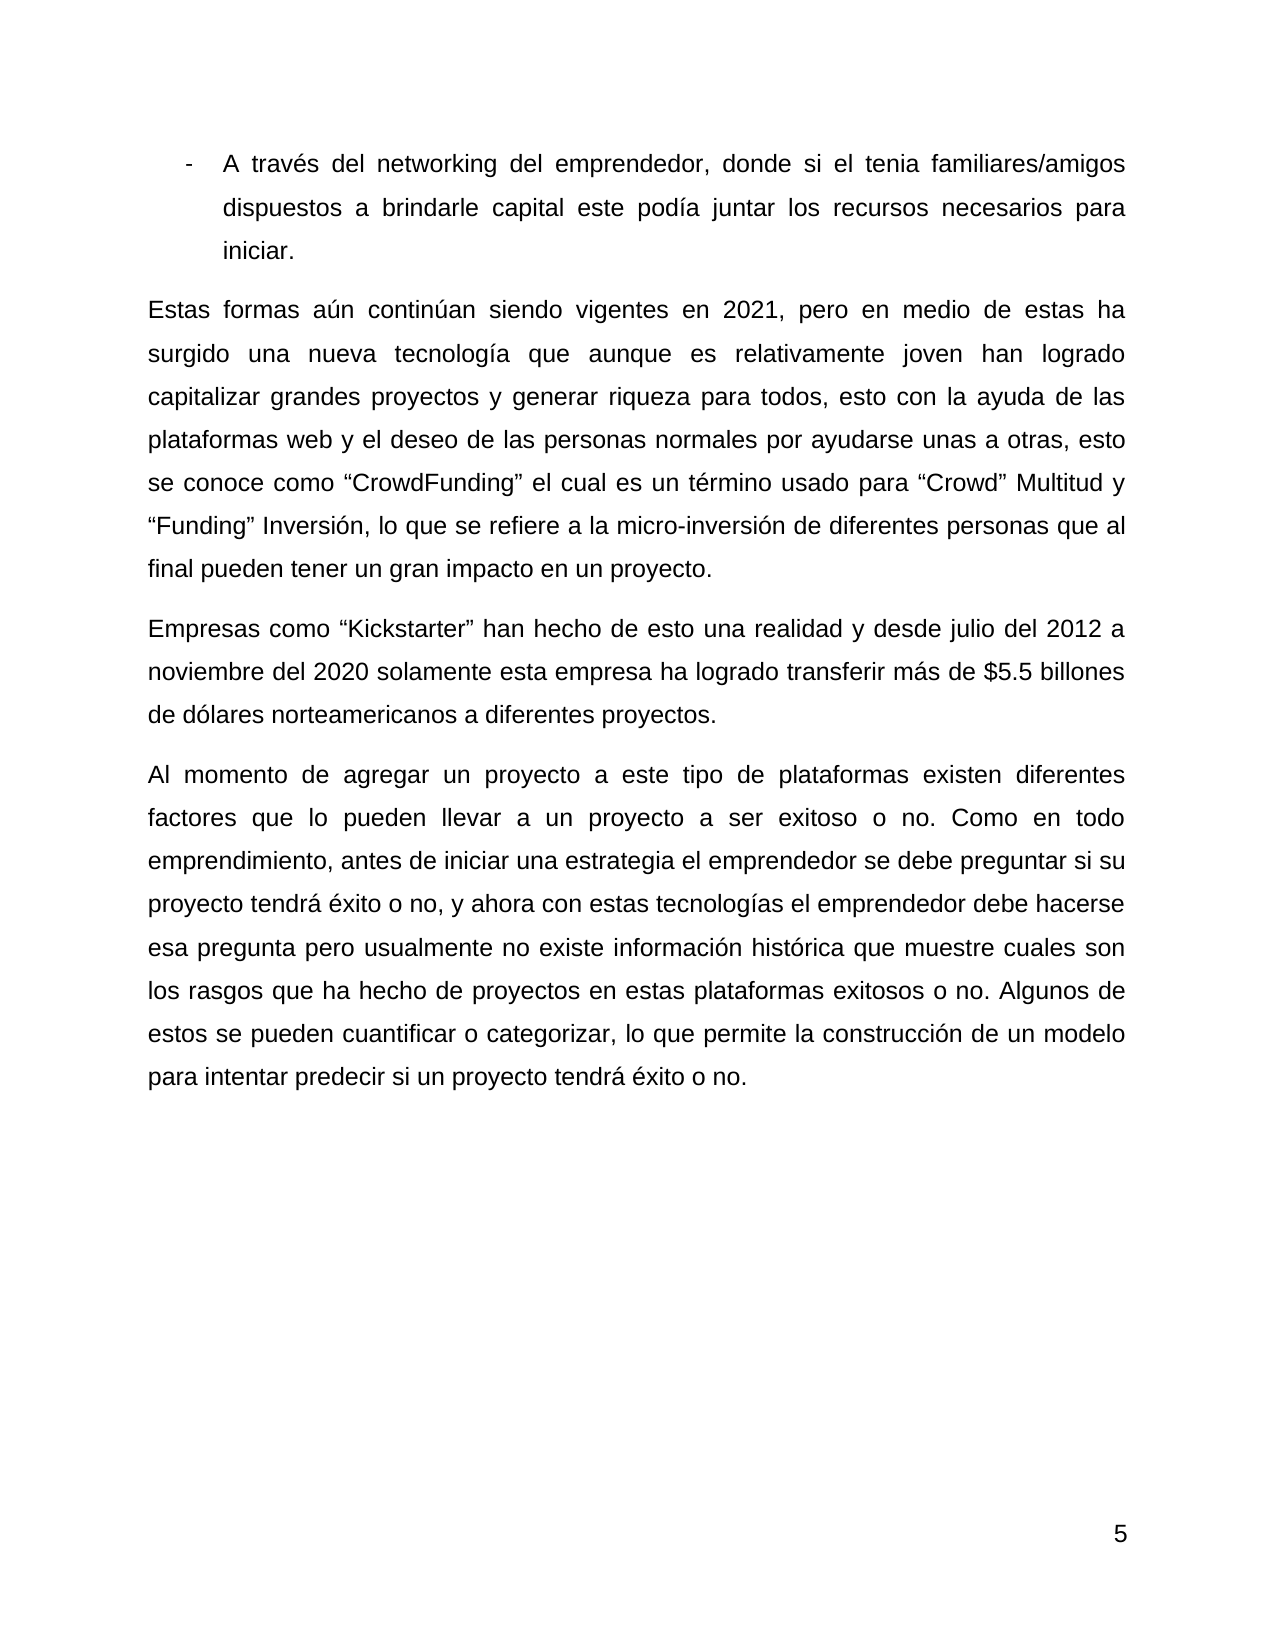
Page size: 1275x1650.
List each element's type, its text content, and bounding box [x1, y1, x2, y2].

text Estas formas aún continúan siendo vigentes en 2021, pero en medio de estas ha surgido una nueva tecnología que aunque es relativamente joven han logrado capitalizar grandes proyectos y generar riqueza para todos, esto con la ayuda de las plataformas web y el deseo de las personas normales por ayudarse unas a otras, esto se conoce como “CrowdFunding” el cual es un término usado para “Crowd” Multitud y “Funding” Inversión, lo que se refiere a la micro-inversión de diferentes personas que al final pueden tener un gran impacto en un proyecto. [148, 296, 1127, 583]
text Al momento de agregar un proyecto a este tipo de plataformas existen diferentes factores que lo pueden llevar a un proyecto a ser exitoso o no. Como en todo emprendimiento, antes de iniciar una estrategia el emprendedor se debe preguntar si su proyecto tendrá éxito o no, y ahora con estas tecnologías el emprendedor debe hacerse esa pregunta pero usualmente no existe información histórica que muestre cuales son los rasgos que ha hecho de proyectos en estas plataformas exitosos o no. Algunos de estos se pueden cuantificar o categorizar, lo que permite la construcción de un modelo para intentar predecir si un proyecto tendrá éxito o no. [148, 760, 1127, 1091]
list A través del networking del emprendedor, donde si el tenia familiares/amigos dispuestos a brindarle capital este podía juntar los recursos necesarios para iniciar. [185, 148, 1127, 264]
text Empresas como “Kickstarter” han hecho de esto una realidad y desde julio del 2012 a noviembre del 2020 solamente esta empresa ha logrado transferir más de $5.5 billones de dólares norteamericanos a diferentes proyectos. [148, 614, 1127, 729]
